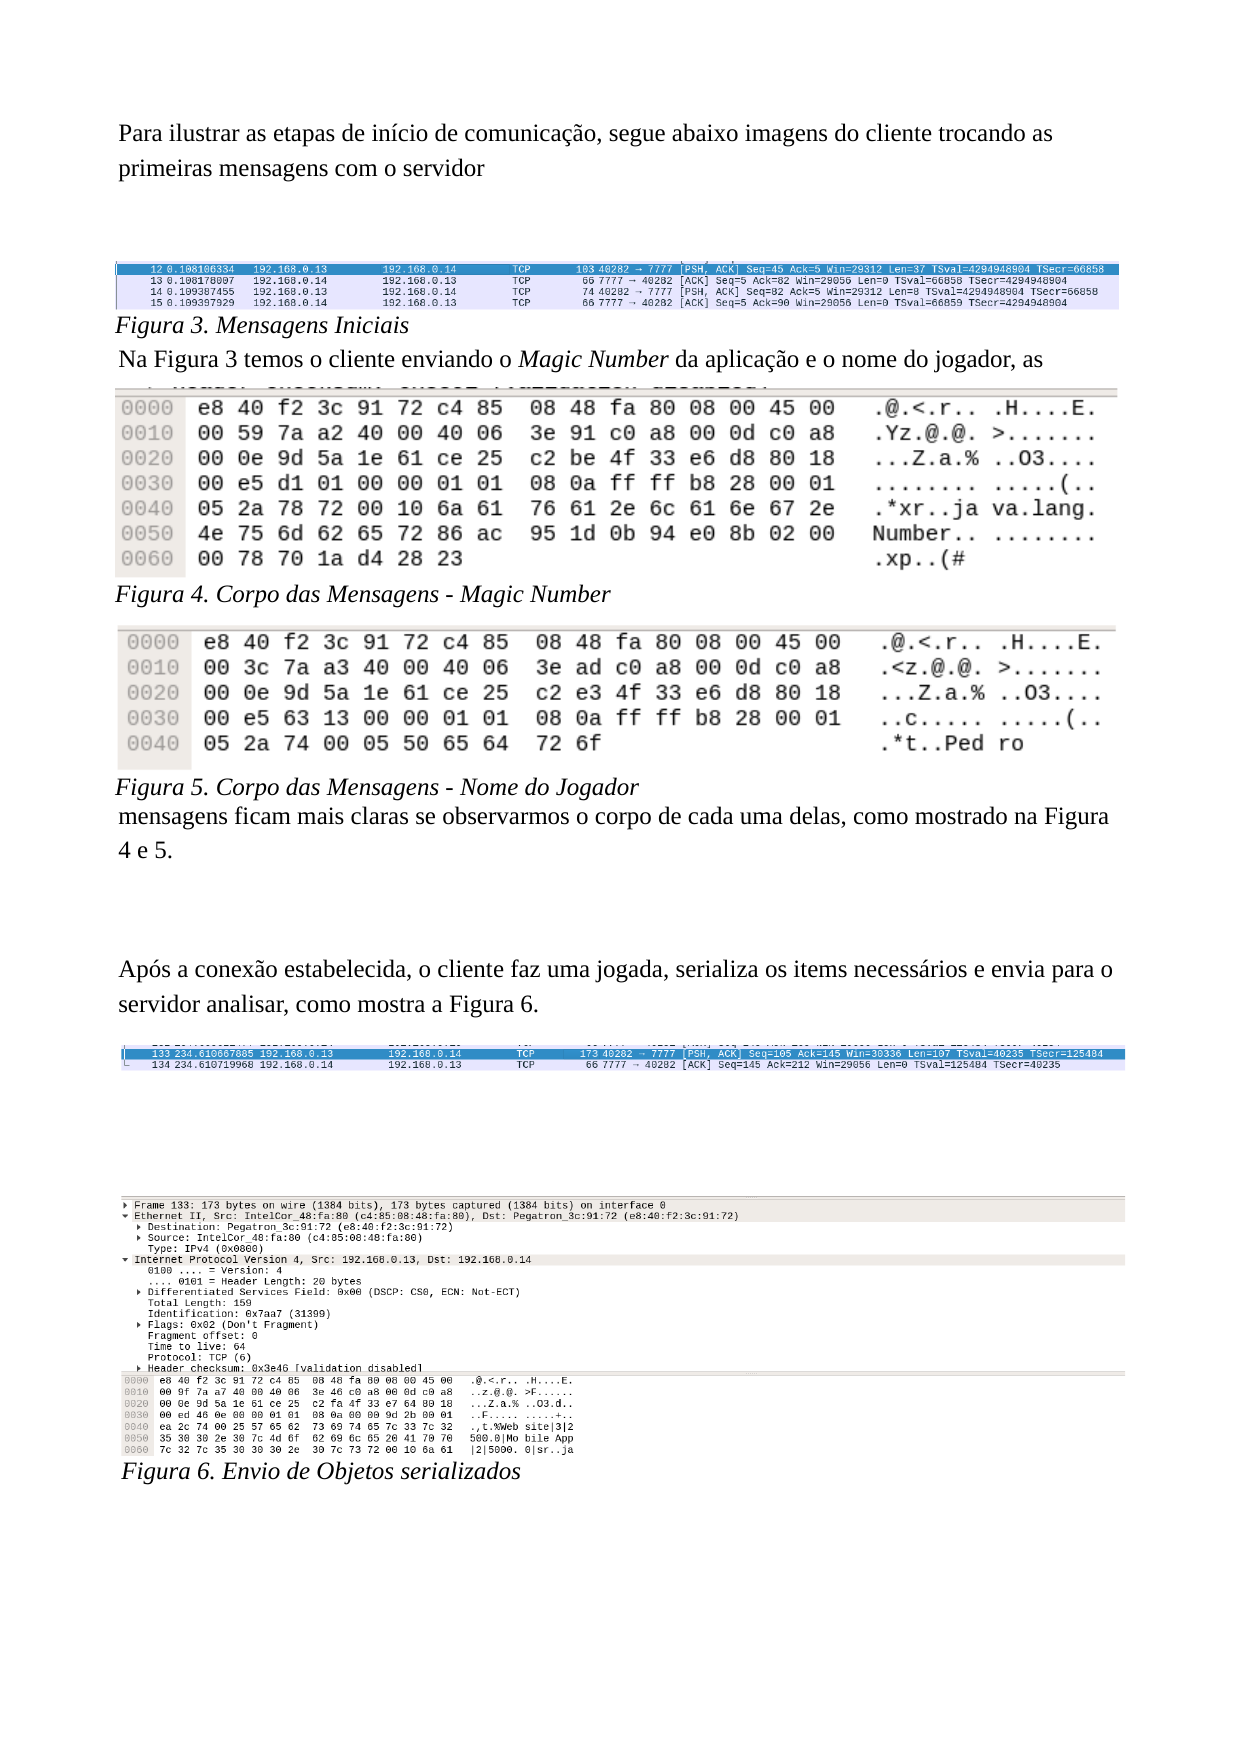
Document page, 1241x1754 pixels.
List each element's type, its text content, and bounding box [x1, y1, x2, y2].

text Para ilustrar as etapas de início de comunicação, segue abaixo imagens do cliente trocando as primeiras mensagens com o servidor [118, 118, 1122, 181]
text Após a conexão estabelecida, o cliente faz uma jogada, serializa os items necessários e envia para o servidor analisar, como mostra a Figura 6. [118, 954, 1122, 1018]
text [121, 1033, 1125, 1045]
text Figura 3. Mensagens Iniciais [115, 310, 1119, 338]
text [115, 249, 1119, 261]
picture [115, 261, 1119, 310]
picture [115, 387, 1119, 579]
picture [121, 1045, 1126, 1456]
text Figura 4. Corpo das Mensagens - Magic Number [115, 579, 1119, 608]
picture [115, 624, 1119, 773]
text Figura 6. Envio de Objetos serializados [121, 1456, 1125, 1484]
text Na Figura 3 temos o cliente enviando o Magic Number da aplicação e o nome do jogador, as mensagens ficam mais claras se observarmos o corpo de cada uma delas, como mostrado na Figura 4 e 5. [115, 272, 1122, 864]
text Figura 5. Corpo das Mensagens - Nome do Jogador [115, 773, 1119, 801]
